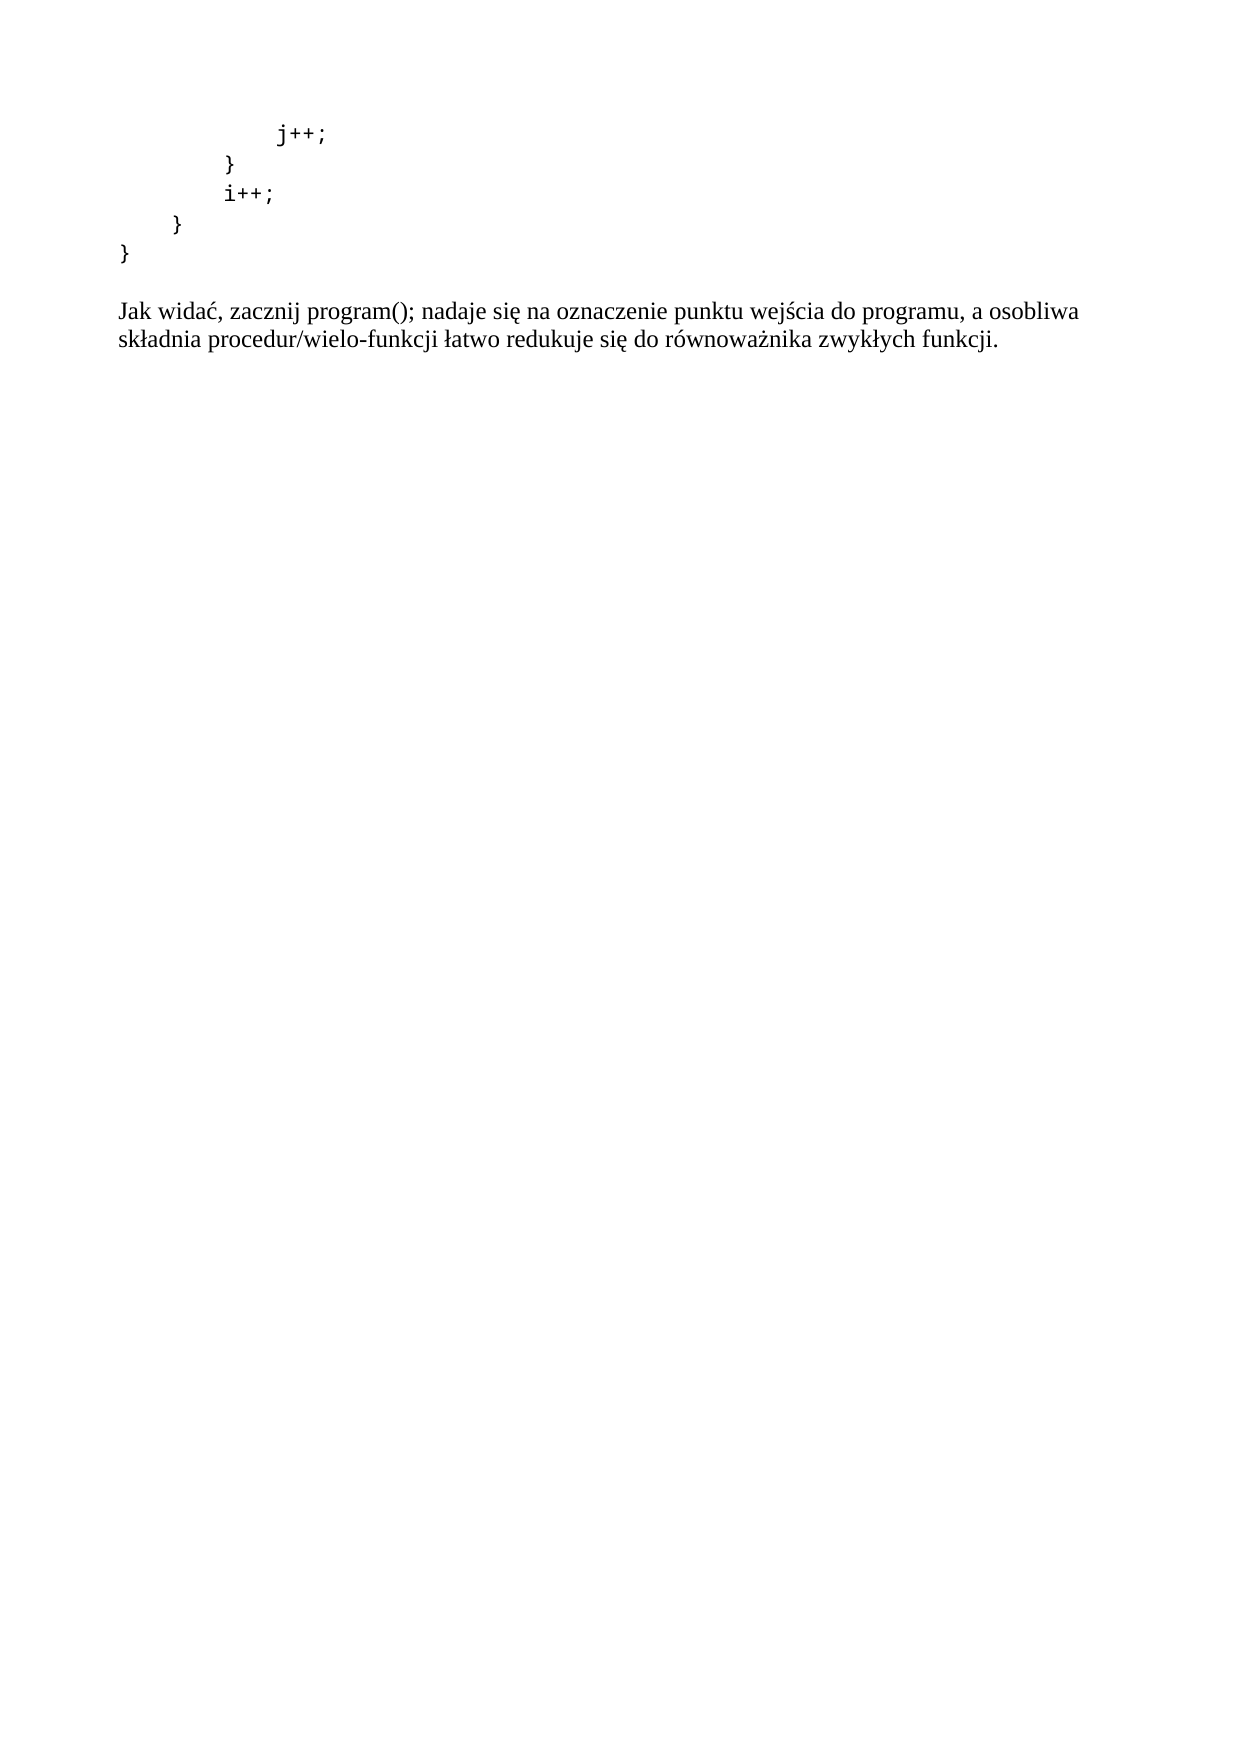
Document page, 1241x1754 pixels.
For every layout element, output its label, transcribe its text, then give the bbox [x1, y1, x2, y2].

text } [118, 207, 1122, 237]
text } [118, 237, 1122, 267]
text i++; [118, 178, 1122, 207]
text j++; [118, 118, 1122, 148]
text } [118, 148, 1122, 178]
text Jak widać, zacznij program(); nadaje się na oznaczenie punktu wejścia do programu, a osobliwa składnia procedur/wielo-funkcji łatwo redukuje się do równoważnika zwykłych funkcji. [118, 296, 1122, 353]
